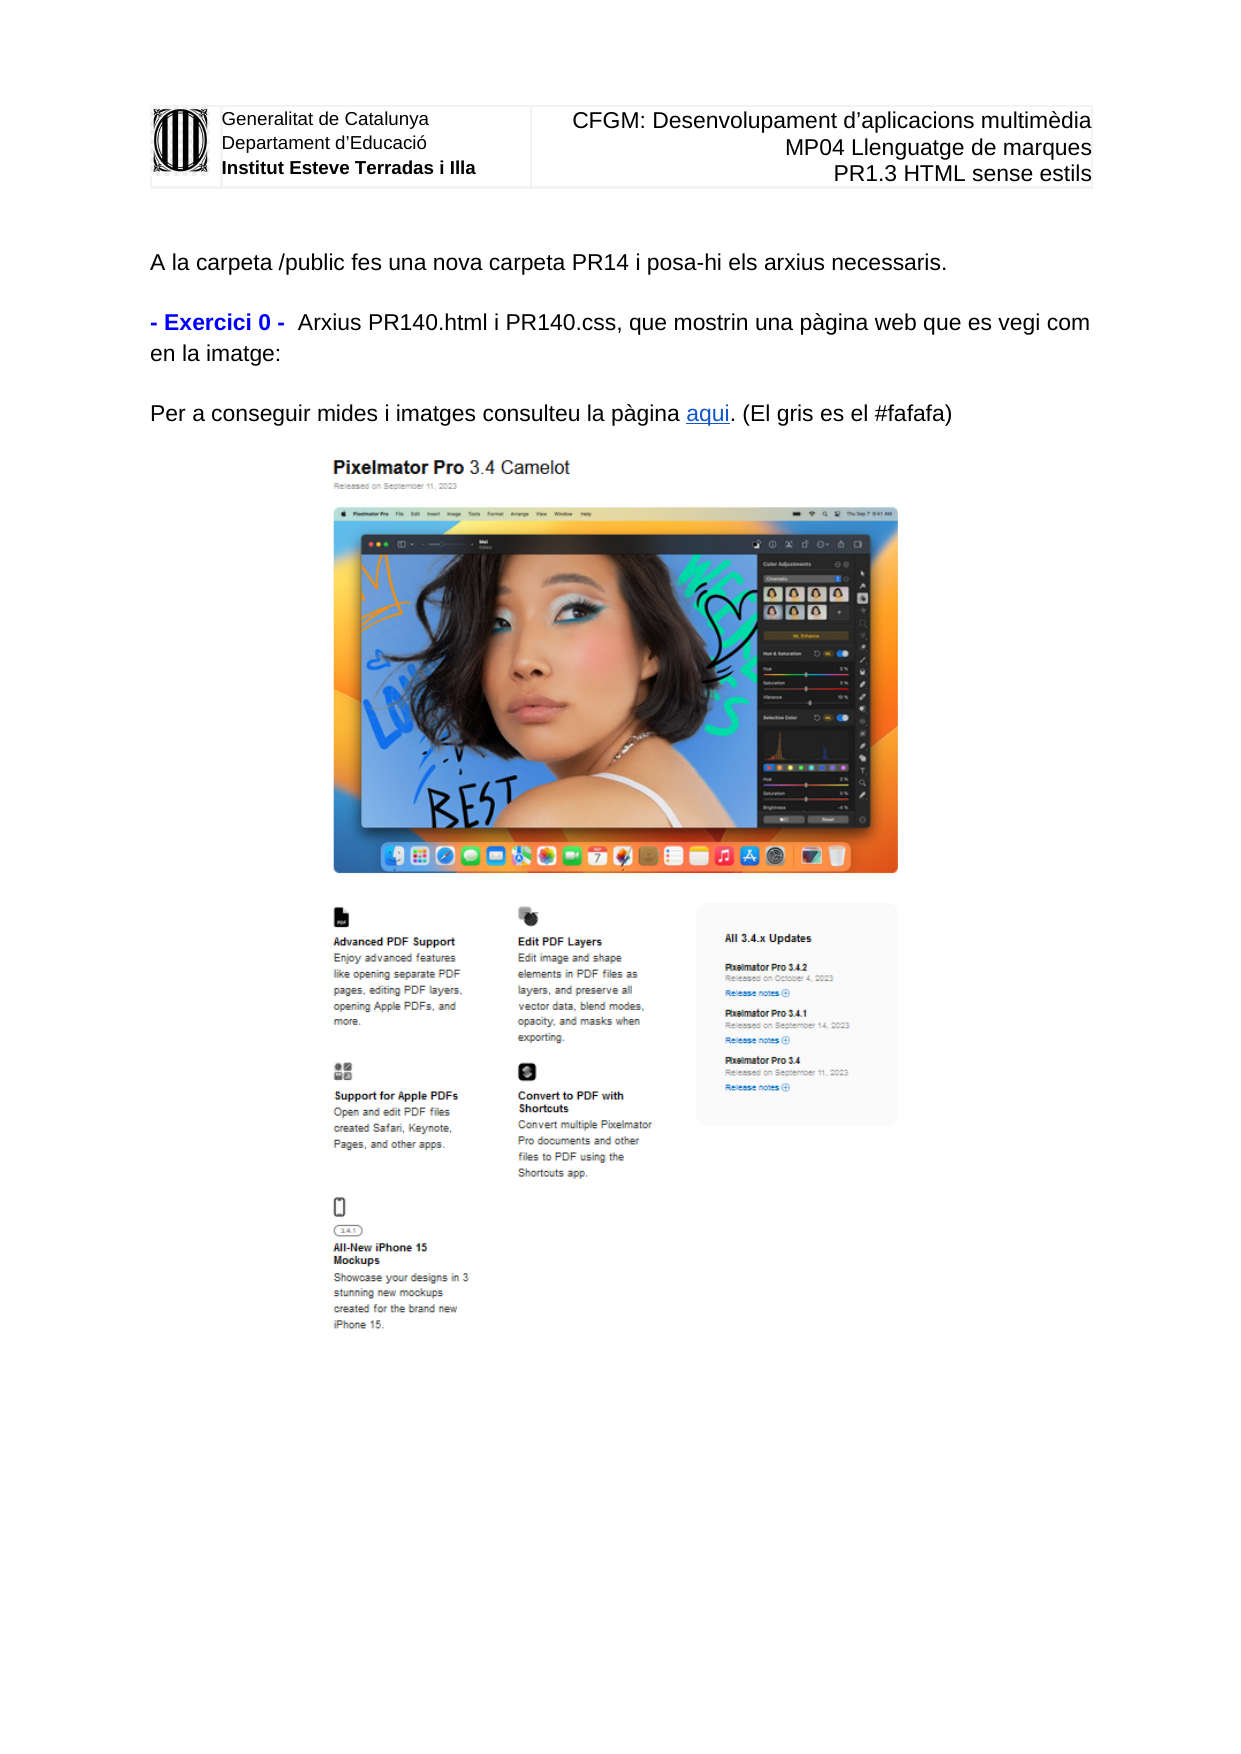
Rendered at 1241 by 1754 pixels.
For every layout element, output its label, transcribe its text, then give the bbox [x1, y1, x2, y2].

picture [320, 443, 921, 1348]
picture [151, 107, 210, 176]
text Per a conseguir mides i imatges consulteu la pàgina aqui. (El gris es el #fafafa) [150, 400, 1090, 426]
text - Exercici 0 - Arxius PR140.html i PR140.css, que mostrin una pàgina web que es vegi com en la imatge: [150, 309, 1090, 366]
text A la carpeta /public fes una nova carpeta PR14 i posa-hi els arxius necessaris. [150, 249, 1090, 275]
